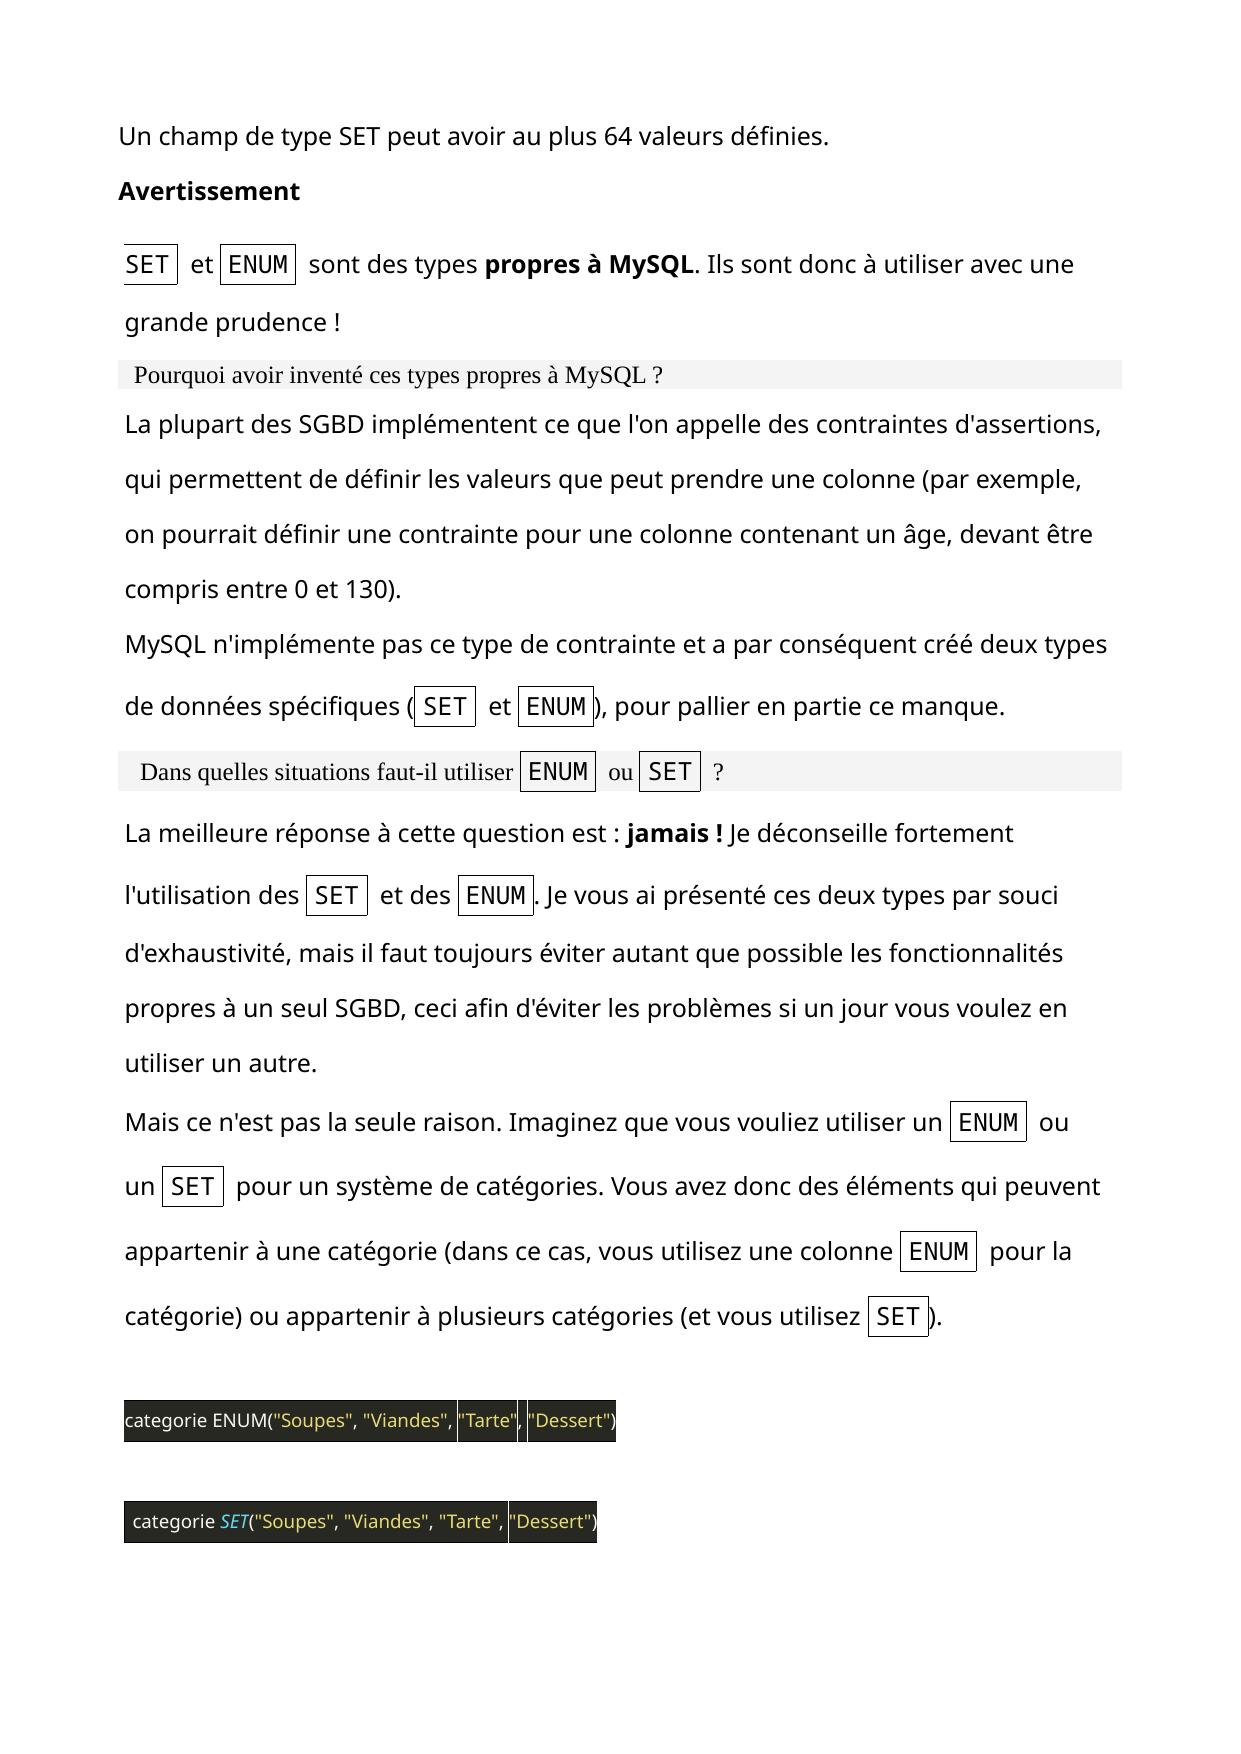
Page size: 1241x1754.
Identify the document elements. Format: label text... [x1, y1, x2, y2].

text categorie ENUM("Soupes", "Viandes", "Tarte", "Dessert") [124, 1400, 1111, 1441]
text Dans quelles situations faut-il utiliser [140, 751, 520, 791]
text ENUM [521, 752, 595, 791]
text La meilleure réponse à cette question est : jamais ! Je déconseille fortement l'utilisation des SET et des ENUM. Je vous ai présenté ces deux types par souci d'exhaustivité, mais il faut toujours éviter autant que possible les fonctionnalités propres à un seul SGBD, ceci afin d'éviter les problèmes si un jour vous voulez en utiliser un autre. [124, 816, 1116, 1080]
text categorie SET("Soupes", "Viandes", "Tarte", "Dessert") [125, 1501, 1111, 1542]
subtitle Avertissement [118, 173, 1122, 207]
text SET et ENUM sont des types propres à MySQL. Ils sont donc à utiliser avec une grande prudence ! [124, 244, 1116, 339]
text ou [596, 751, 639, 791]
text Mais ce n'est pas la seule raison. Imaginez que vous vouliez utiliser un ENUM ou un SET pour un système de catégories. Vous avez donc des éléments qui peuvent appartenir à une catégorie (dans ce cas, vous utilisez une colonne ENUM pour la catégorie) ou appartenir à plusieurs catégories (et vous utilisez SET). [124, 1101, 1116, 1336]
text Un champ de type SET peut avoir au plus 64 valeurs définies. [118, 118, 1122, 152]
text Pourquoi avoir inventé ces types propres à MySQL ? [134, 360, 1122, 389]
text SET [640, 752, 700, 791]
text La plupart des SGBD implémentent ce que l'on appelle des contraintes d'assertions, qui permettent de définir les valeurs que peut prendre une colonne (par exemple, on pourrait définir une contrainte pour une colonne contenant un âge, devant être compris entre 0 et 130). MySQL n'implémente pas ce type de contrainte et a par conséquent créé deux types de données spécifiques (SET et ENUM), pour pallier en partie ce manque. [124, 407, 1116, 726]
text ? [701, 751, 1116, 791]
